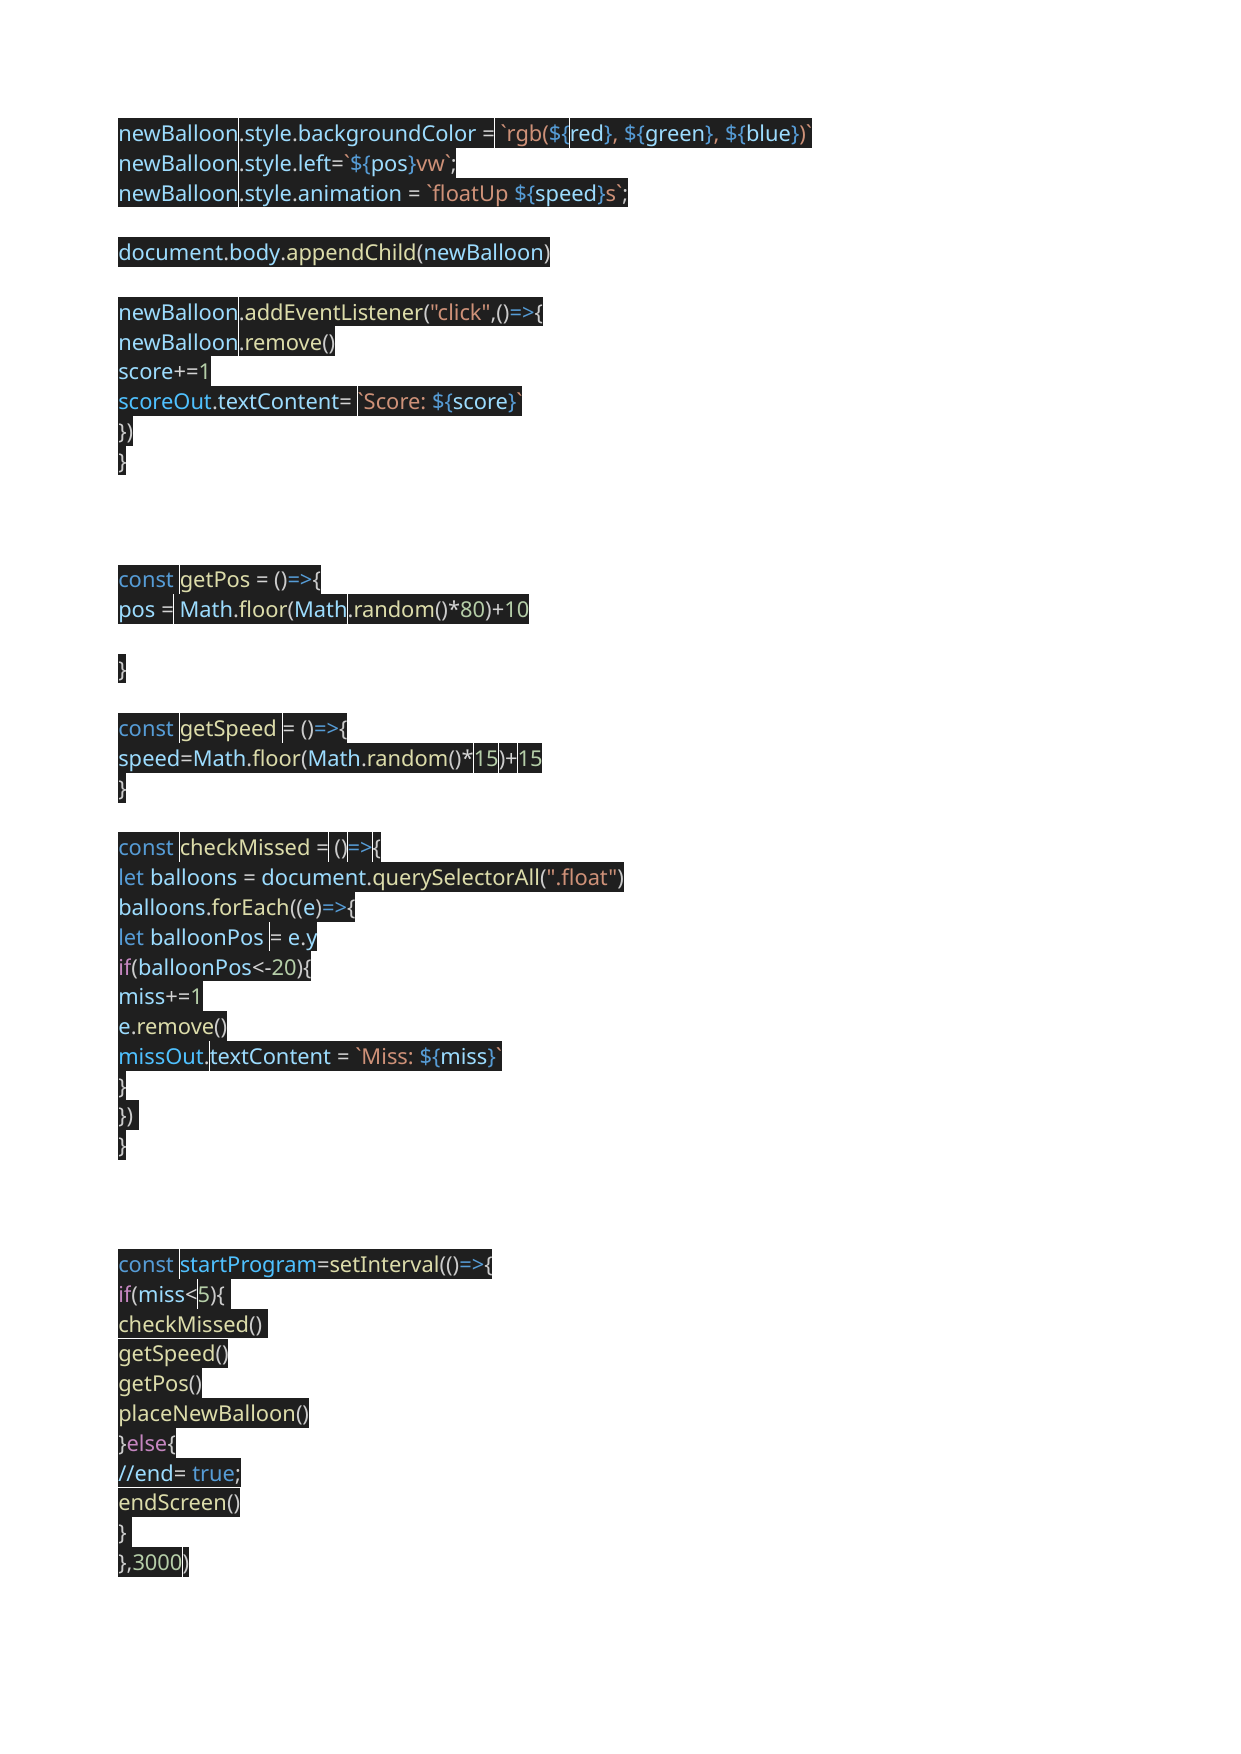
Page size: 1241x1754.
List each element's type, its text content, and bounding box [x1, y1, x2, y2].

text scoreOut.textContent= `Score: ${score}` [118, 386, 1122, 416]
text const getSpeed = ()=>{ [118, 713, 1122, 743]
text endScreen() [118, 1487, 1122, 1517]
text e.remove() [118, 1011, 1122, 1041]
text } [118, 654, 1122, 683]
text missOut.textContent = `Miss: ${miss}` [118, 1041, 1122, 1071]
text newBalloon.style.left=`${pos}vw`; [118, 148, 1122, 178]
text }) [118, 1100, 1122, 1130]
text } [118, 773, 1122, 803]
text } [118, 1517, 1122, 1547]
text miss+=1 [118, 981, 1122, 1011]
text document.body.appendChild(newBalloon) [118, 237, 1122, 267]
text let balloons = document.querySelectorAll(".float") [118, 862, 1122, 892]
text balloons.forEach((e)=>{ [118, 892, 1122, 922]
text const startProgram=setInterval(()=>{ [118, 1249, 1122, 1279]
text placeNewBalloon() [118, 1398, 1122, 1428]
text let balloonPos = e.y [118, 922, 1122, 951]
text const checkMissed = ()=>{ [118, 832, 1122, 862]
text }else{ [118, 1428, 1122, 1458]
text }) [118, 416, 1122, 446]
text newBalloon.addEventListener("click",()=>{ [118, 297, 1122, 326]
text },3000) [118, 1547, 1122, 1577]
text score+=1 [118, 356, 1122, 386]
text checkMissed() [118, 1309, 1122, 1338]
text //end= true; [118, 1458, 1122, 1487]
text newBalloon.style.animation = `floatUp ${speed}s`; [118, 178, 1122, 207]
text } [118, 1071, 1122, 1100]
text } [118, 446, 1122, 475]
text speed=Math.floor(Math.random()*15)+15 [118, 743, 1122, 773]
text getPos() [118, 1368, 1122, 1398]
text if(miss<5){ [118, 1279, 1122, 1309]
text pos = Math.floor(Math.random()*80)+10 [118, 594, 1122, 624]
text getSpeed() [118, 1338, 1122, 1368]
text const getPos = ()=>{ [118, 564, 1122, 594]
text } [118, 1130, 1122, 1160]
text if(balloonPos<-20){ [118, 951, 1122, 981]
text newBalloon.style.backgroundColor = `rgb(${red}, ${green}, ${blue})` [118, 118, 1122, 148]
text newBalloon.remove() [118, 326, 1122, 356]
